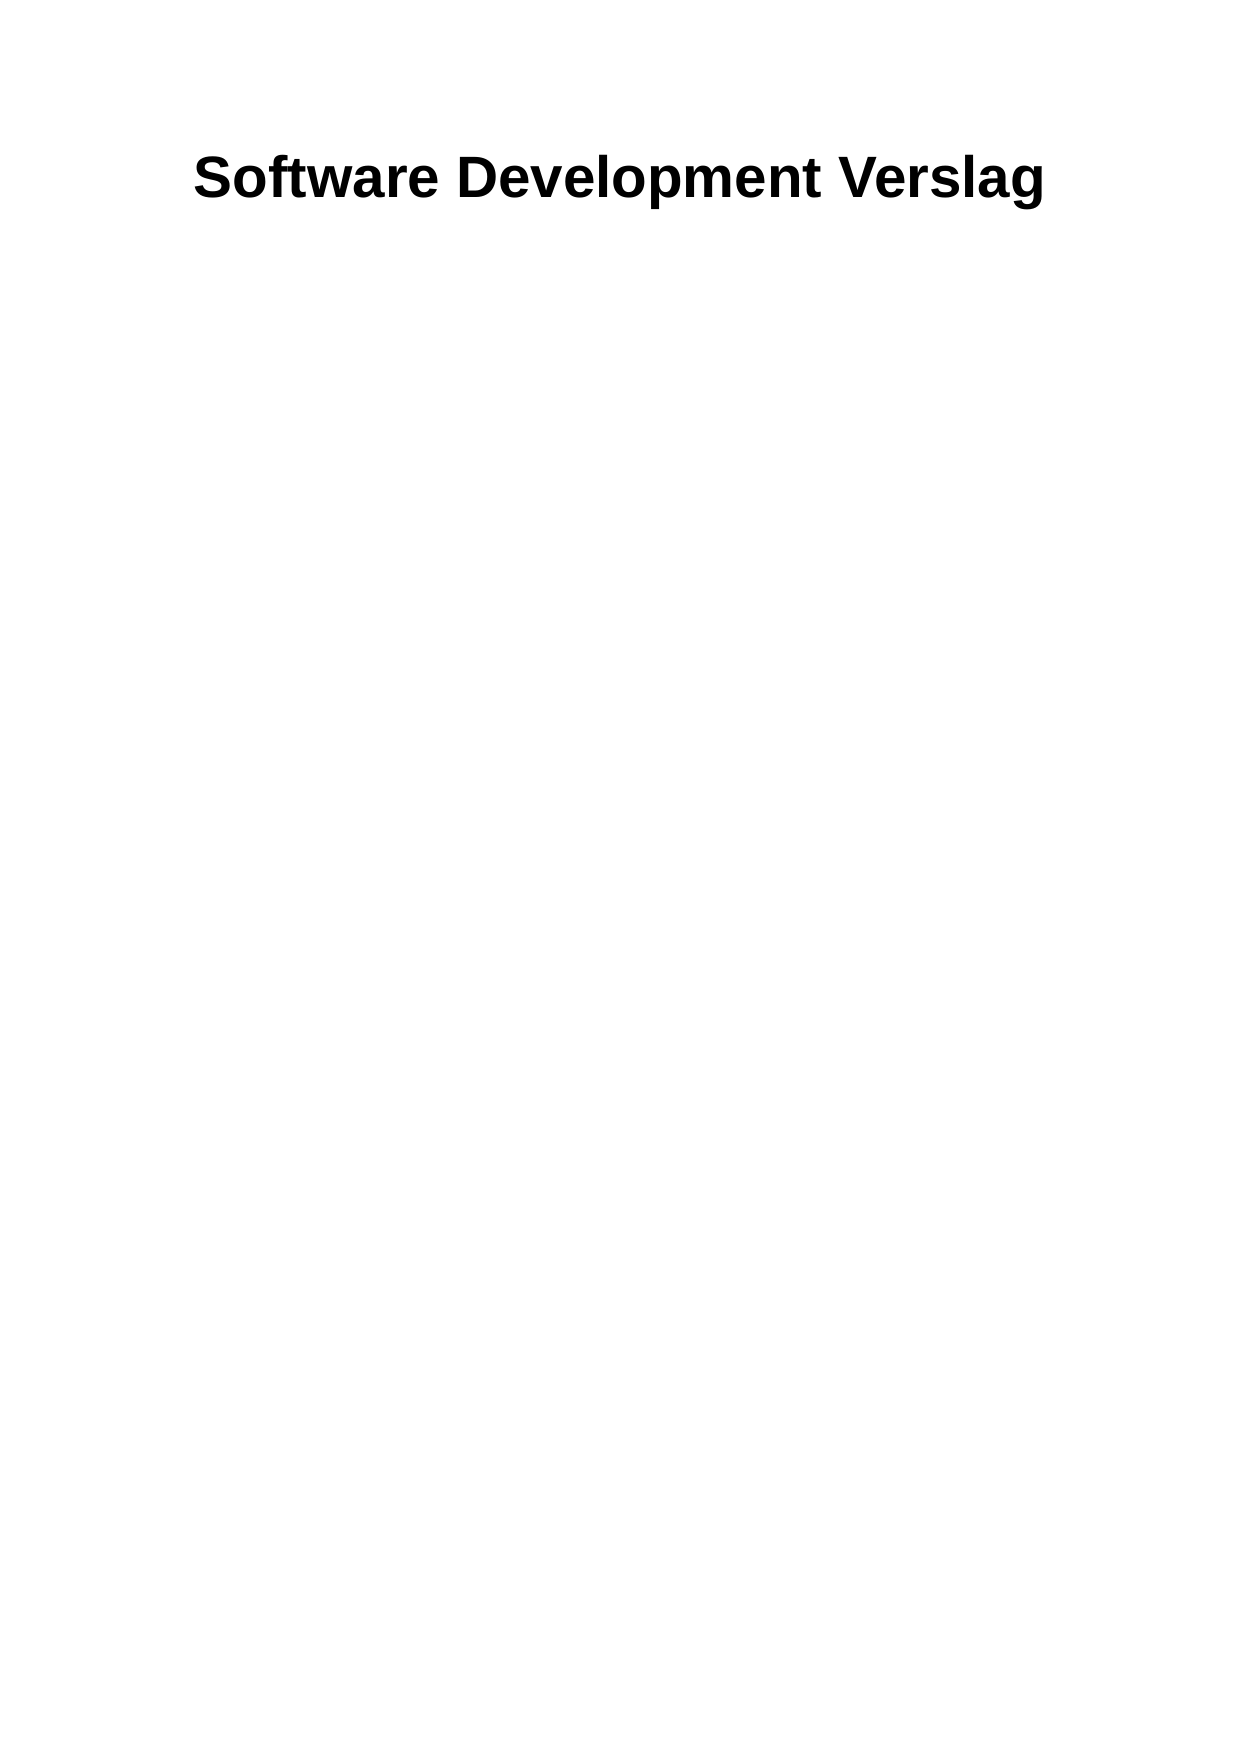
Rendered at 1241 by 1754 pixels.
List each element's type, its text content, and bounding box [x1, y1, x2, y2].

title Software Development Verslag [118, 143, 1122, 210]
